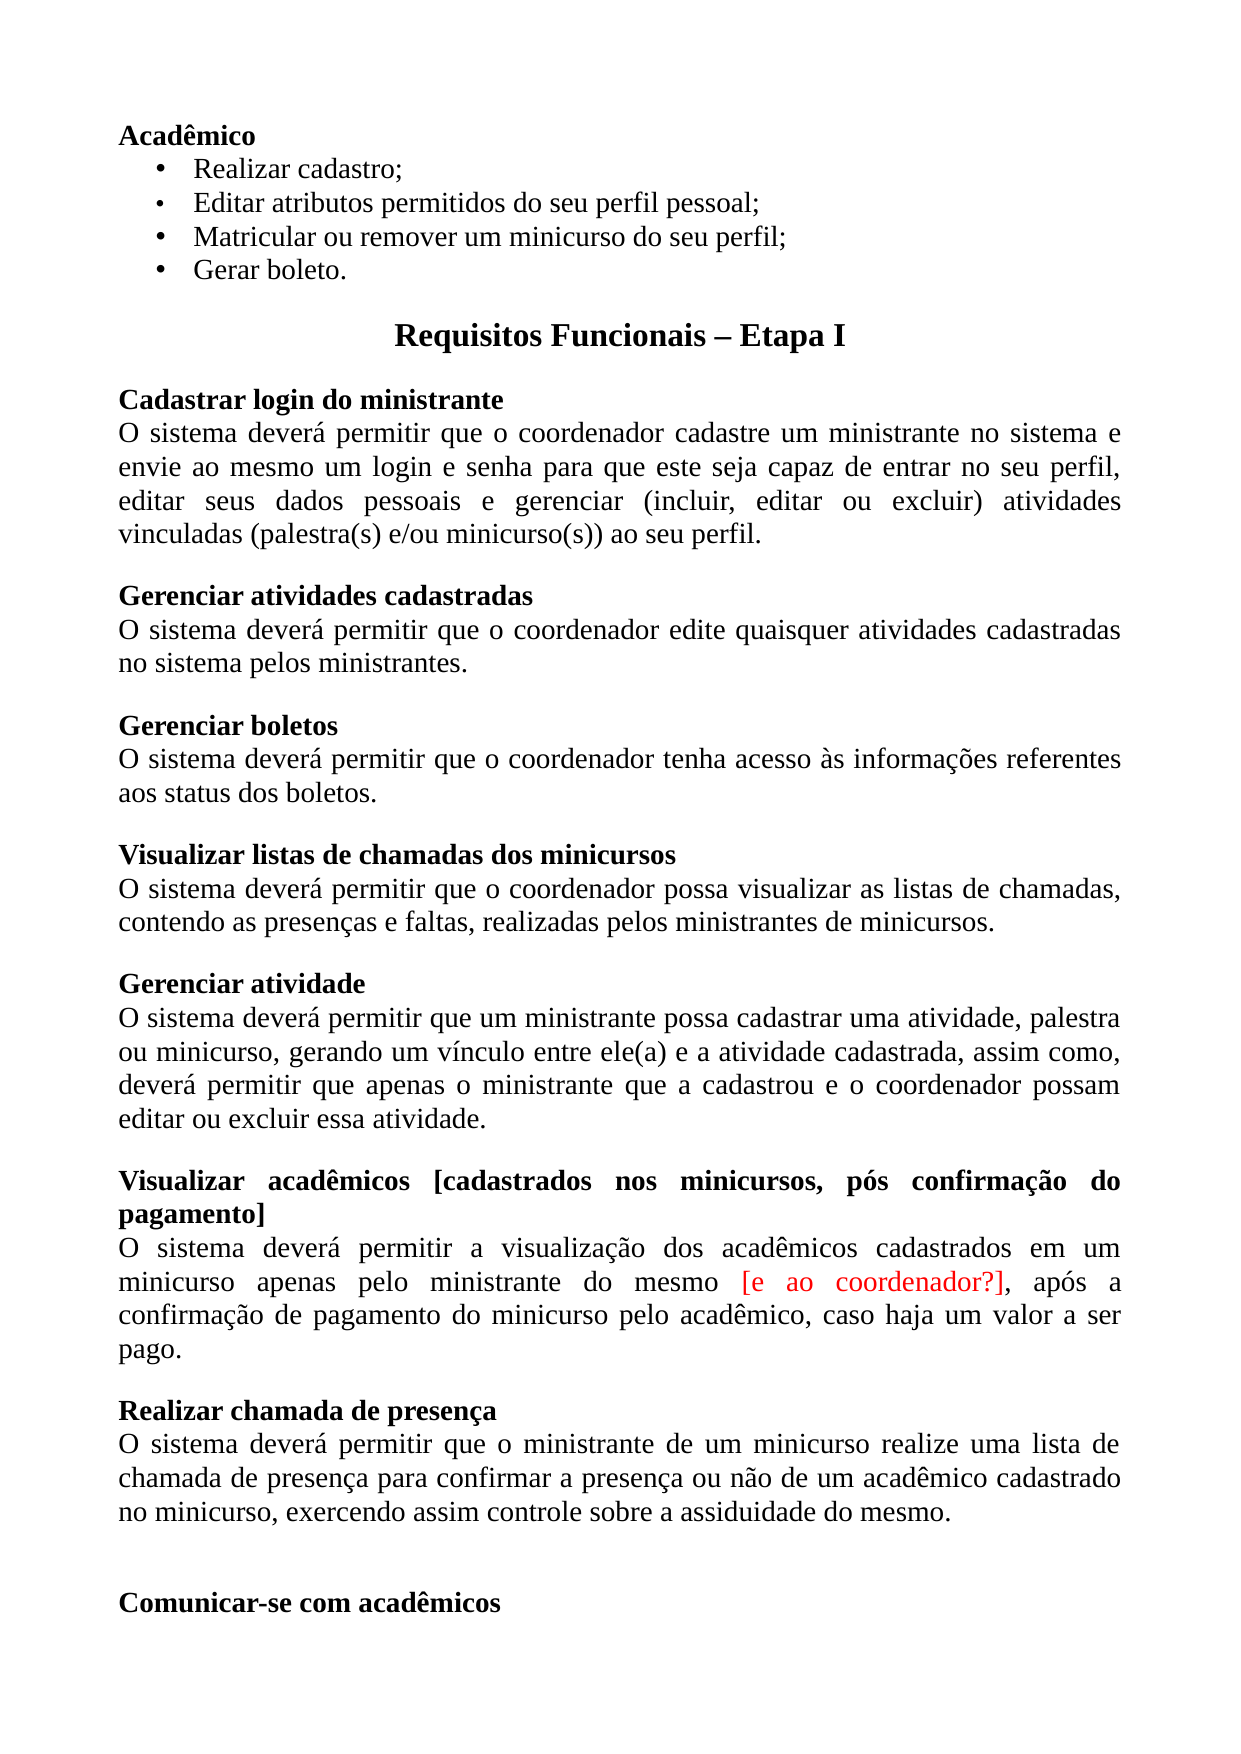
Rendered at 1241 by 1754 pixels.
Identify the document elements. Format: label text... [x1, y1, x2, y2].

text Acadêmico [118, 118, 1122, 152]
text Gerenciar boletos [118, 708, 1122, 741]
text Comunicar-se com acadêmicos [118, 1585, 1122, 1618]
text Visualizar acadêmicos [cadastrados nos minicursos, pós confirmação do pagamento] [118, 1163, 1122, 1230]
text Realizar chamada de presença [118, 1393, 1122, 1427]
list Realizar cadastro; [156, 152, 1122, 185]
text O sistema deverá permitir que o coordenador cadastre um ministrante no sistema e envie ao mesmo um login e senha para que este seja capaz de entrar no seu perfil, editar seus dados pessoais e gerenciar (incluir, editar ou excluir) atividades vinculadas (palestra(s) e/ou minicurso(s)) ao seu perfil. [118, 416, 1122, 550]
text O sistema deverá permitir que o coordenador possa visualizar as listas de chamadas, contendo as presenças e faltas, realizadas pelos ministrantes de minicursos. [118, 871, 1122, 938]
text Gerenciar atividades cadastradas [118, 578, 1122, 612]
text O sistema deverá permitir que o coordenador edite quaisquer atividades cadastradas no sistema pelos ministrantes. [118, 612, 1122, 679]
list Editar atributos permitidos do seu perfil pessoal; [156, 185, 1122, 219]
text Visualizar listas de chamadas dos minicursos [118, 837, 1122, 871]
list Matricular ou remover um minicurso do seu perfil; [156, 219, 1122, 252]
text Requisitos Funcionais – Etapa I [118, 315, 1122, 353]
text O sistema deverá permitir que o ministrante de um minicurso realize uma lista de chamada de presença para confirmar a presença ou não de um acadêmico cadastrado no minicurso, exercendo assim controle sobre a assiduidade do mesmo. [118, 1427, 1122, 1527]
list Gerar boleto. [156, 252, 1122, 286]
text Gerenciar atividade [118, 967, 1122, 1000]
text O sistema deverá permitir que um ministrante possa cadastrar uma atividade, palestra ou minicurso, gerando um vínculo entre ele(a) e a atividade cadastrada, assim como, deverá permitir que apenas o ministrante que a cadastrou e o coordenador possam editar ou excluir essa atividade. [118, 1000, 1122, 1134]
text O sistema deverá permitir a visualização dos acadêmicos cadastrados em um minicurso apenas pelo ministrante do mesmo [e ao coordenador?], após a confirmação de pagamento do minicurso pelo acadêmico, caso haja um valor a ser pago. [118, 1230, 1122, 1364]
text Cadastrar login do ministrante [118, 382, 1122, 416]
text O sistema deverá permitir que o coordenador tenha acesso às informações referentes aos status dos boletos. [118, 741, 1122, 808]
